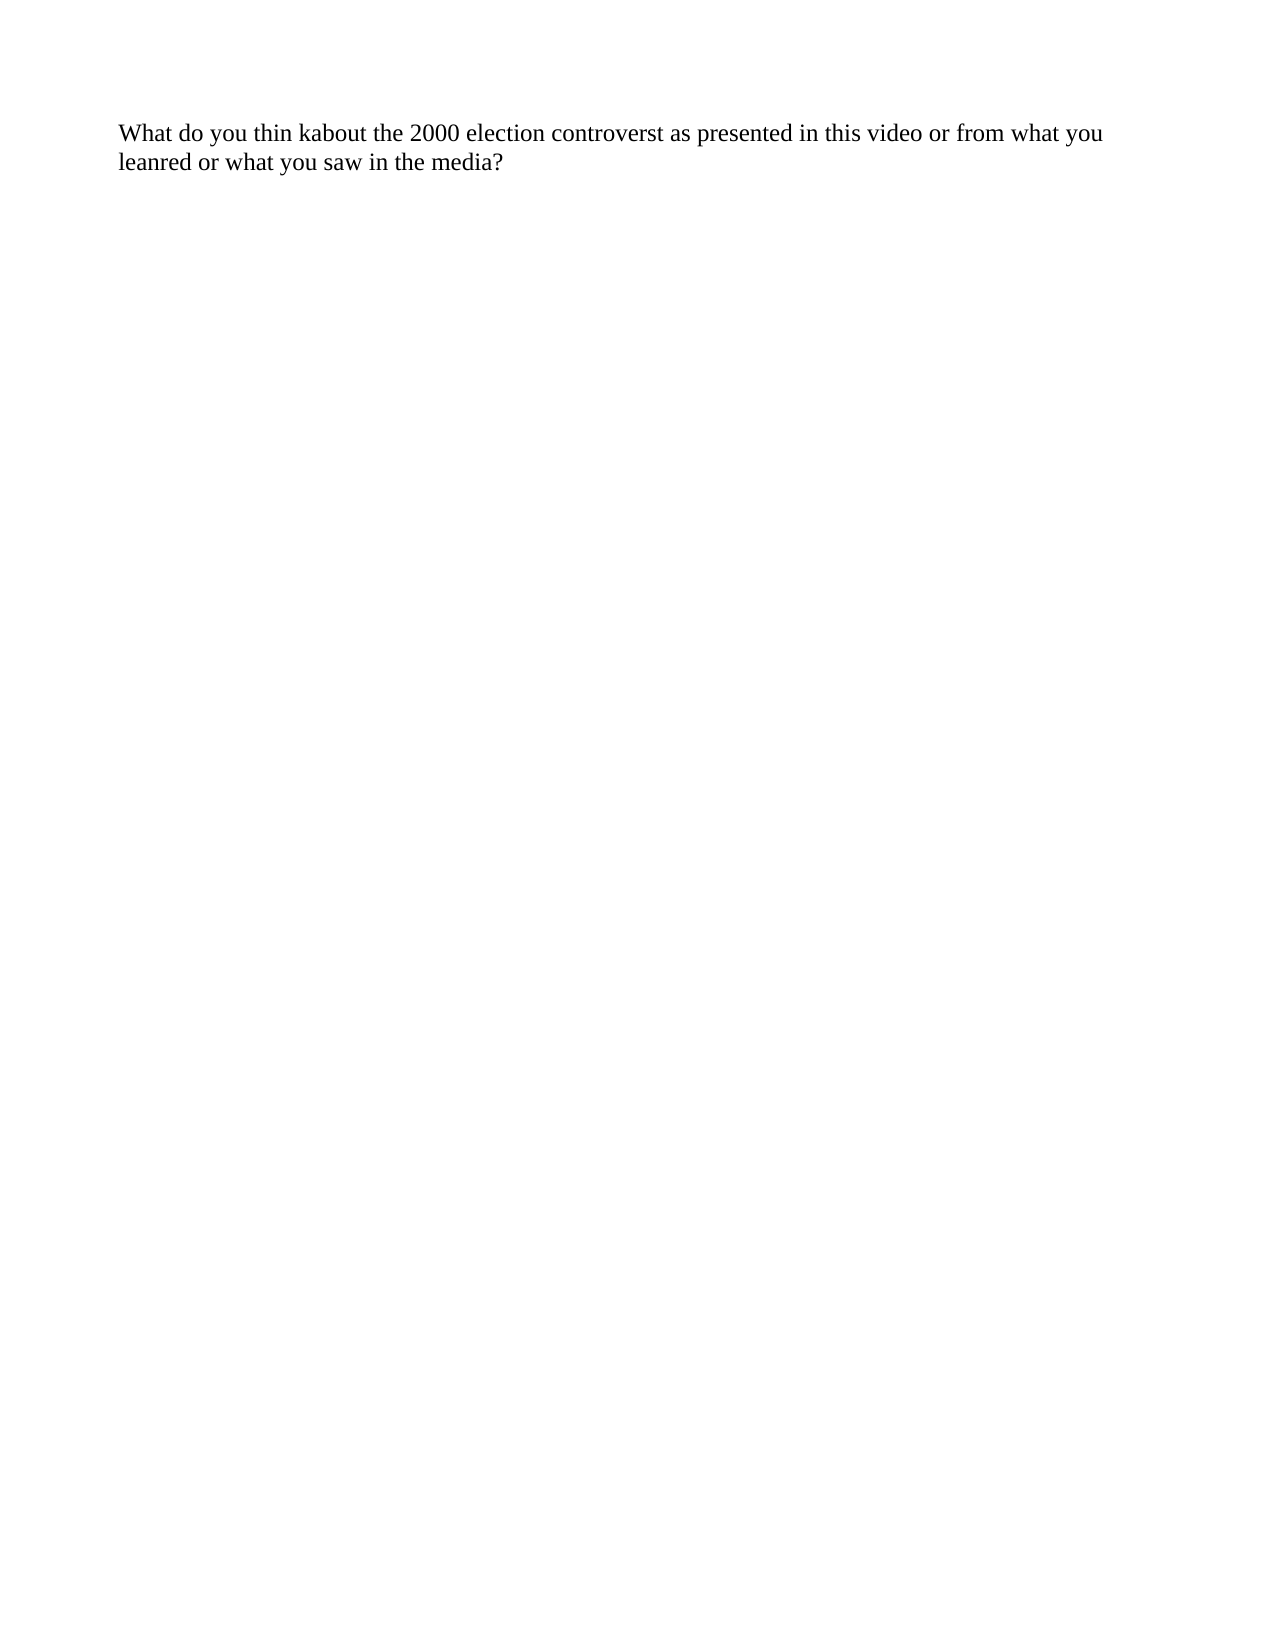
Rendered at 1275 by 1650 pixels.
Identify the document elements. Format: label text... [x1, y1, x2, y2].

text What do you thin kabout the 2000 election controverst as presented in this video or from what you leanred or what you saw in the media? [118, 118, 1157, 176]
